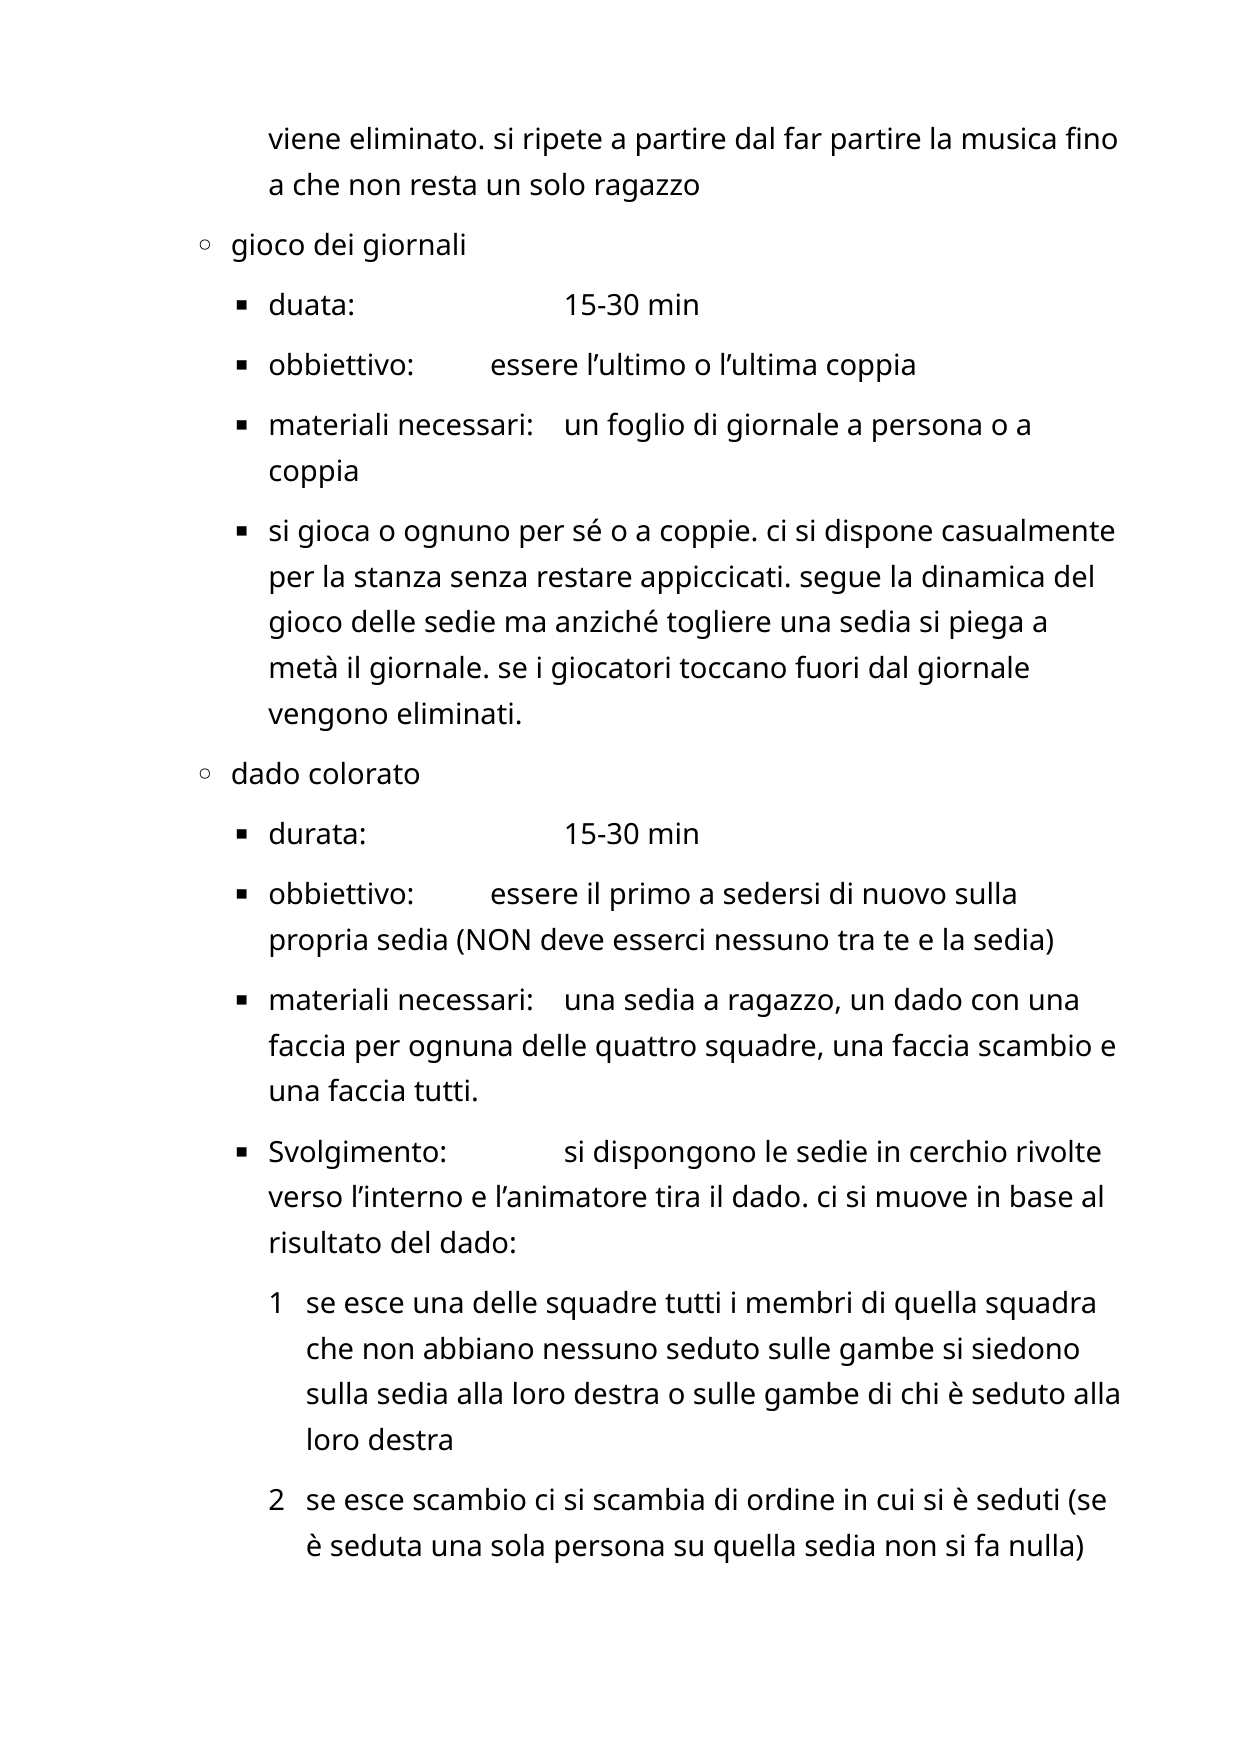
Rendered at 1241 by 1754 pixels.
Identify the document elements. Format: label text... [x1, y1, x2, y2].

list materiali necessari: una sedia a ragazzo, un dado con una faccia per ognuna delle quattro squadre, una faccia scambio e una faccia tutti. [231, 979, 1122, 1110]
list se esce una delle squadre tutti i membri di quella squadra che non abbiano nessuno seduto sulle gambe si siedono sulla sedia alla loro destra o sulle gambe di chi è seduto alla loro destra [268, 1282, 1122, 1459]
list dado colorato [193, 753, 1122, 793]
list durata: 15-30 min [231, 813, 1122, 853]
list viene eliminato. si ripete a partire dal far partire la musica fino a che non resta un solo ragazzo [231, 118, 1122, 203]
list obbiettivo: essere il primo a sedersi di nuovo sulla propria sedia (NON deve esserci nessuno tra te e la sedia) [231, 873, 1122, 959]
list gioco dei giornali [193, 224, 1122, 264]
list obbiettivo: essere l’ultimo o l’ultima coppia [231, 344, 1122, 384]
list se esce scambio ci si scambia di ordine in cui si è seduti (se è seduta una sola persona su quella sedia non si fa nulla) [268, 1479, 1122, 1565]
list duata: 15-30 min [231, 284, 1122, 324]
list Svolgimento: si dispongono le sedie in cerchio rivolte verso l’interno e l’animatore tira il dado. ci si muove in base al risultato del dado: [231, 1131, 1122, 1262]
list materiali necessari: un foglio di giornale a persona o a coppia [231, 404, 1122, 490]
list si gioca o ognuno per sé o a coppie. ci si dispone casualmente per la stanza senza restare appiccicati. segue la dinamica del gioco delle sedie ma anziché togliere una sedia si piega a metà il giornale. se i giocatori toccano fuori dal giornale vengono eliminati. [231, 510, 1122, 733]
